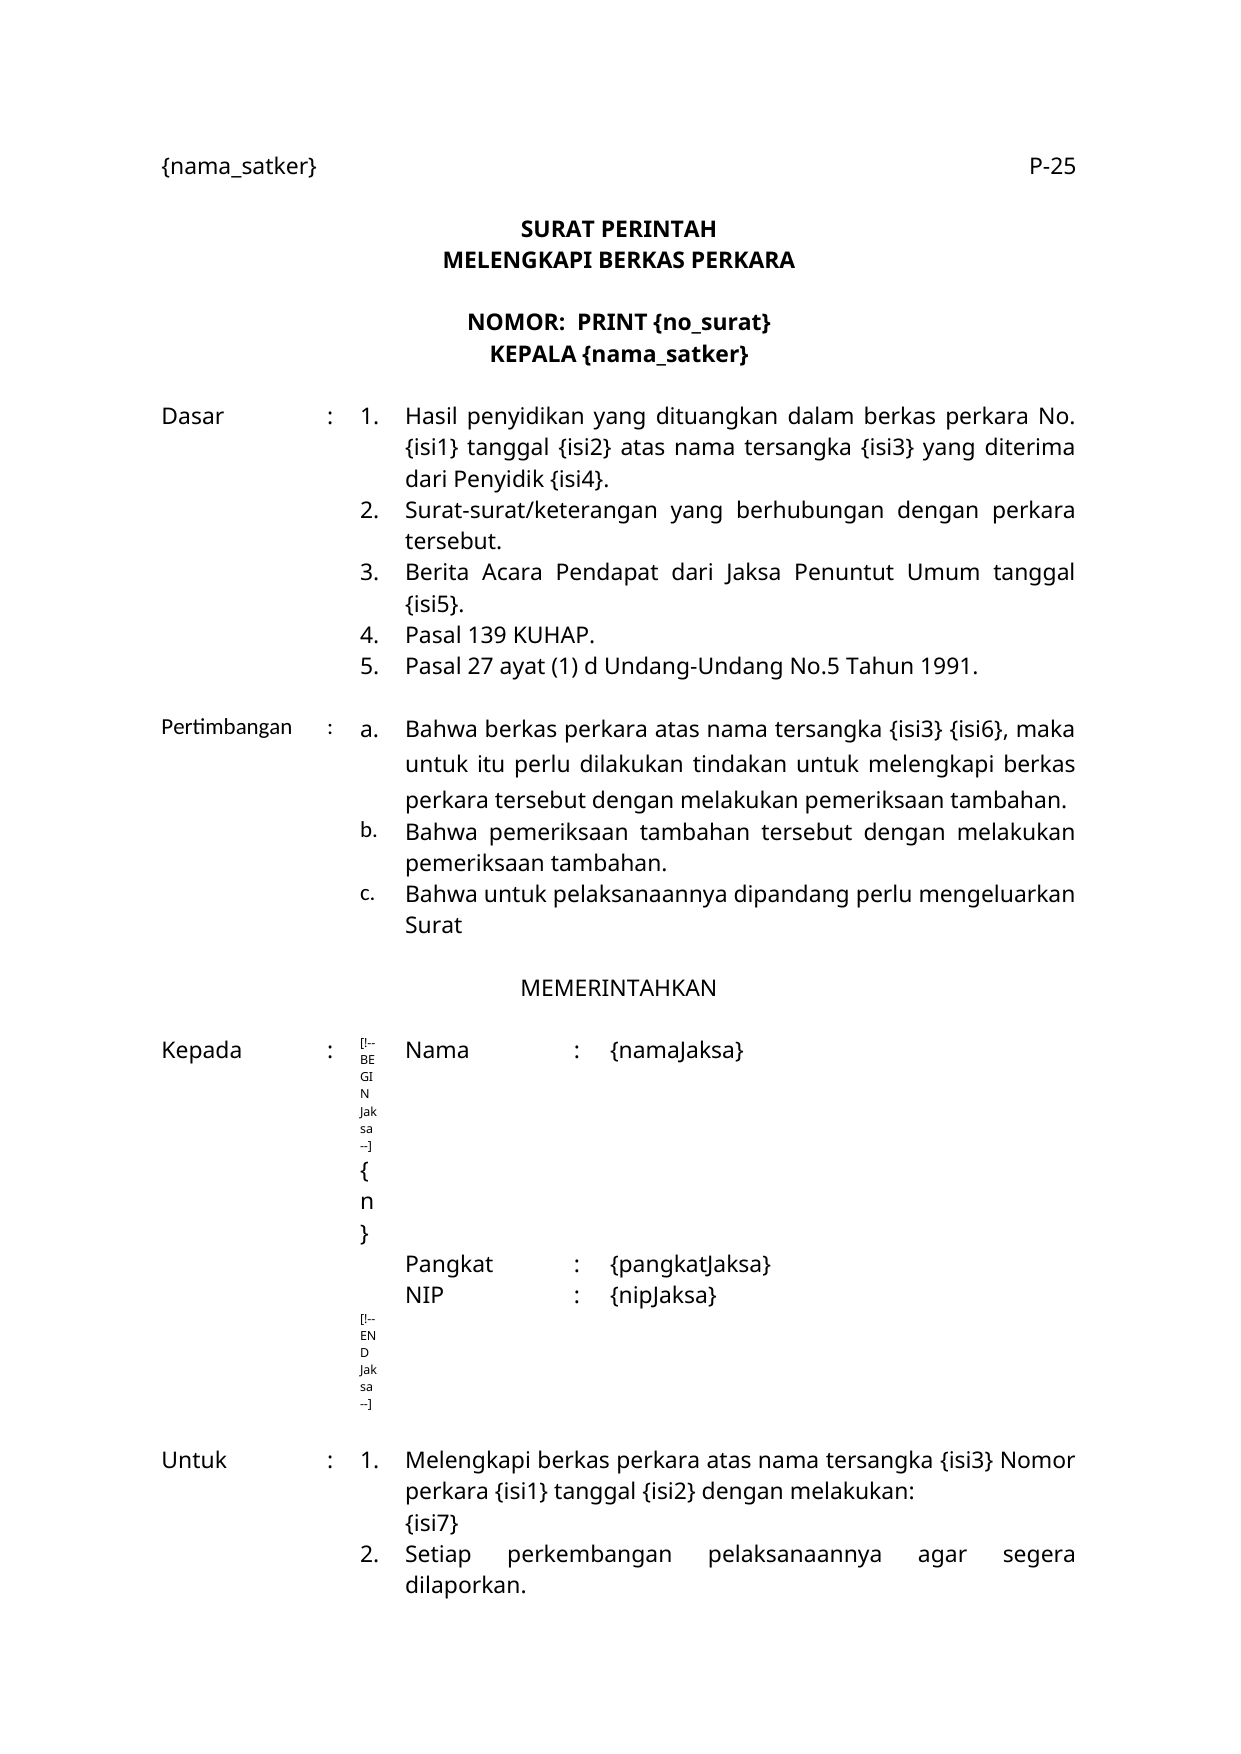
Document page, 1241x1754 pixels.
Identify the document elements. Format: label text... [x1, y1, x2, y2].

table_cell {pangkatJaksa} [599, 1248, 1087, 1279]
table_cell Bahwa pemeriksaan tambahan tersebut dengan melakukan pemeriksaan tambahan. [394, 816, 1087, 878]
table_cell [150, 181, 1087, 212]
table_cell [150, 369, 1087, 400]
table_header P-25 [931, 150, 1087, 181]
table_cell b. [349, 816, 394, 878]
table_cell Pasal 139 KUHAP. [394, 619, 1087, 650]
table_cell {nipJaksa} [599, 1279, 1087, 1310]
table_cell Setiap perkembangan pelaksanaannya agar segera dilaporkan. [394, 1538, 1087, 1600]
table_cell Kepada [150, 1034, 316, 1413]
table_cell {namaJaksa} [599, 1034, 1087, 1248]
table_cell a. [349, 713, 394, 816]
table_cell Melengkapi berkas perkara atas nama tersangka {isi3} Nomor perkara {isi1} tanggal {isi2} dengan melakukan: {isi7} [394, 1444, 1087, 1538]
table_cell Surat-surat/keterangan yang berhubungan dengan perkara tersebut. [394, 494, 1087, 556]
table_cell Bahwa berkas perkara atas nama tersangka {isi3} {isi6}, maka untuk itu perlu dilakukan tindakan untuk melengkapi berkas perkara tersebut dengan melakukan pemeriksaan tambahan. [394, 713, 1087, 816]
table_cell : [316, 1444, 348, 1600]
table_cell c. [349, 878, 394, 941]
table_cell : [563, 1279, 598, 1310]
table_cell [599, 1310, 1087, 1413]
table_cell [!-- END Jaksa --] [349, 1310, 394, 1413]
table_cell MEMERINTAHKAN [150, 941, 1087, 1034]
table_cell NIP [394, 1279, 562, 1310]
table_cell NOMOR: PRINT {no_surat} [150, 275, 1087, 337]
table_cell 2. [349, 1538, 394, 1600]
table_cell [563, 1310, 598, 1413]
table_cell Dasar [150, 400, 316, 681]
table_cell [150, 681, 1087, 712]
table_cell : [316, 713, 348, 941]
table_cell KEPALA {nama_satker} [150, 338, 1087, 369]
table_cell [150, 1413, 1087, 1444]
table_cell Nama [394, 1034, 562, 1248]
table_cell [349, 1248, 394, 1279]
table_cell : [563, 1034, 598, 1248]
table_cell SURAT PERINTAH MELENGKAPI BERKAS PERKARA [150, 213, 1087, 275]
table_cell Pertimbangan [150, 713, 316, 941]
table_cell [349, 1279, 394, 1310]
table_cell 4. [349, 619, 394, 650]
table_cell Pangkat [394, 1248, 562, 1279]
table_cell 2. [349, 494, 394, 556]
table_cell 1. [349, 400, 394, 494]
table_cell 5. [349, 650, 394, 681]
table_cell 1. [349, 1444, 394, 1538]
table_cell Untuk [150, 1444, 316, 1600]
table_cell : [563, 1248, 598, 1279]
table_cell 3. [349, 556, 394, 619]
table_cell Hasil penyidikan yang dituangkan dalam berkas perkara No. {isi1} tanggal {isi2} atas nama tersangka {isi3} yang diterima dari Penyidik {isi4}. [394, 400, 1087, 494]
table_cell : [316, 1034, 348, 1413]
table_cell [394, 1310, 562, 1413]
table_cell Bahwa untuk pelaksanaannya dipandang perlu mengeluarkan Surat [394, 878, 1087, 941]
table_cell : [316, 400, 348, 681]
table_header {nama_satker} [150, 150, 931, 181]
table_cell Pasal 27 ayat (1) d Undang-Undang No.5 Tahun 1991. [394, 650, 1087, 681]
table_cell Berita Acara Pendapat dari Jaksa Penuntut Umum tanggal {isi5}. [394, 556, 1087, 619]
table_cell [!-- BEGIN Jaksa --]{n} [349, 1034, 394, 1248]
